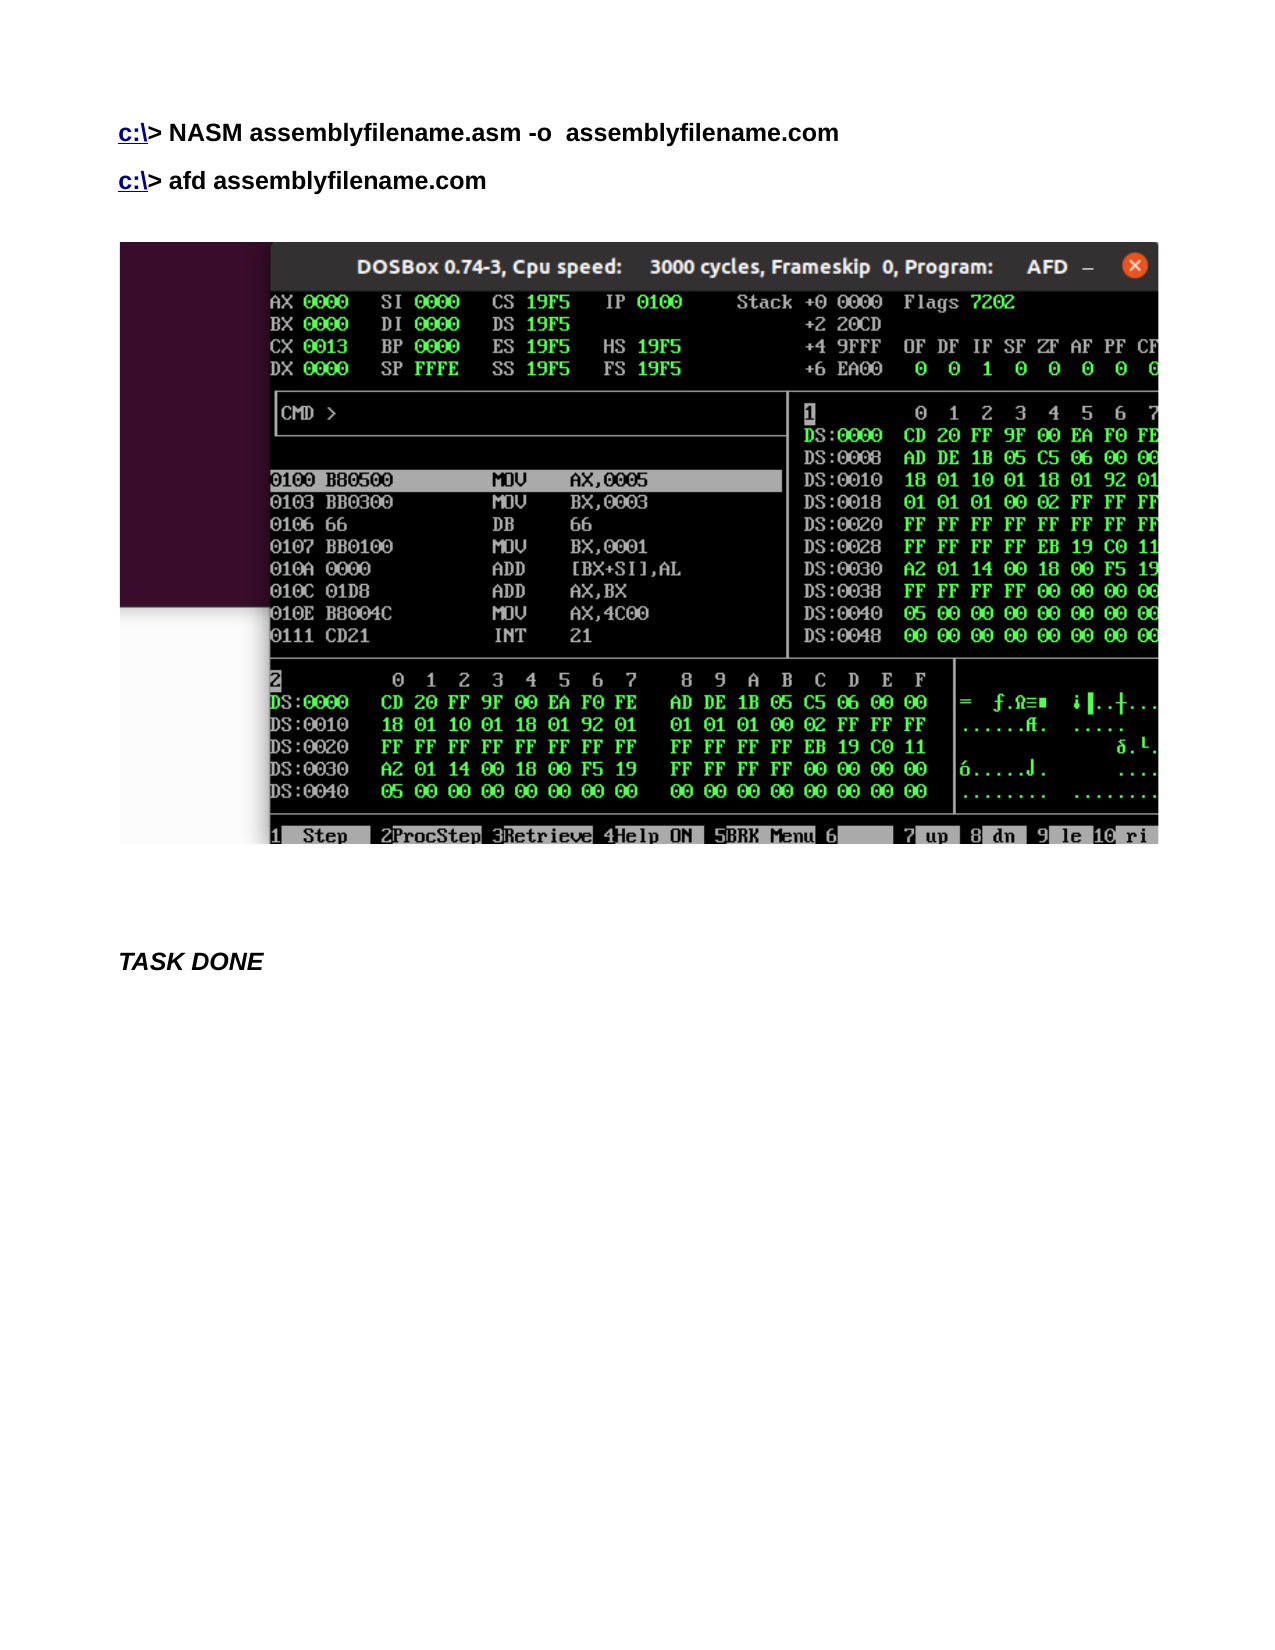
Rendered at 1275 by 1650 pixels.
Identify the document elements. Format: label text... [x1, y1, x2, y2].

text c:\> afd assemblyfilename.com [118, 166, 1157, 194]
text c:\> NASM assemblyfilename.asm -o assemblyfilename.com [118, 118, 1157, 147]
text TASK DONE [118, 261, 1157, 976]
picture [119, 242, 1159, 844]
